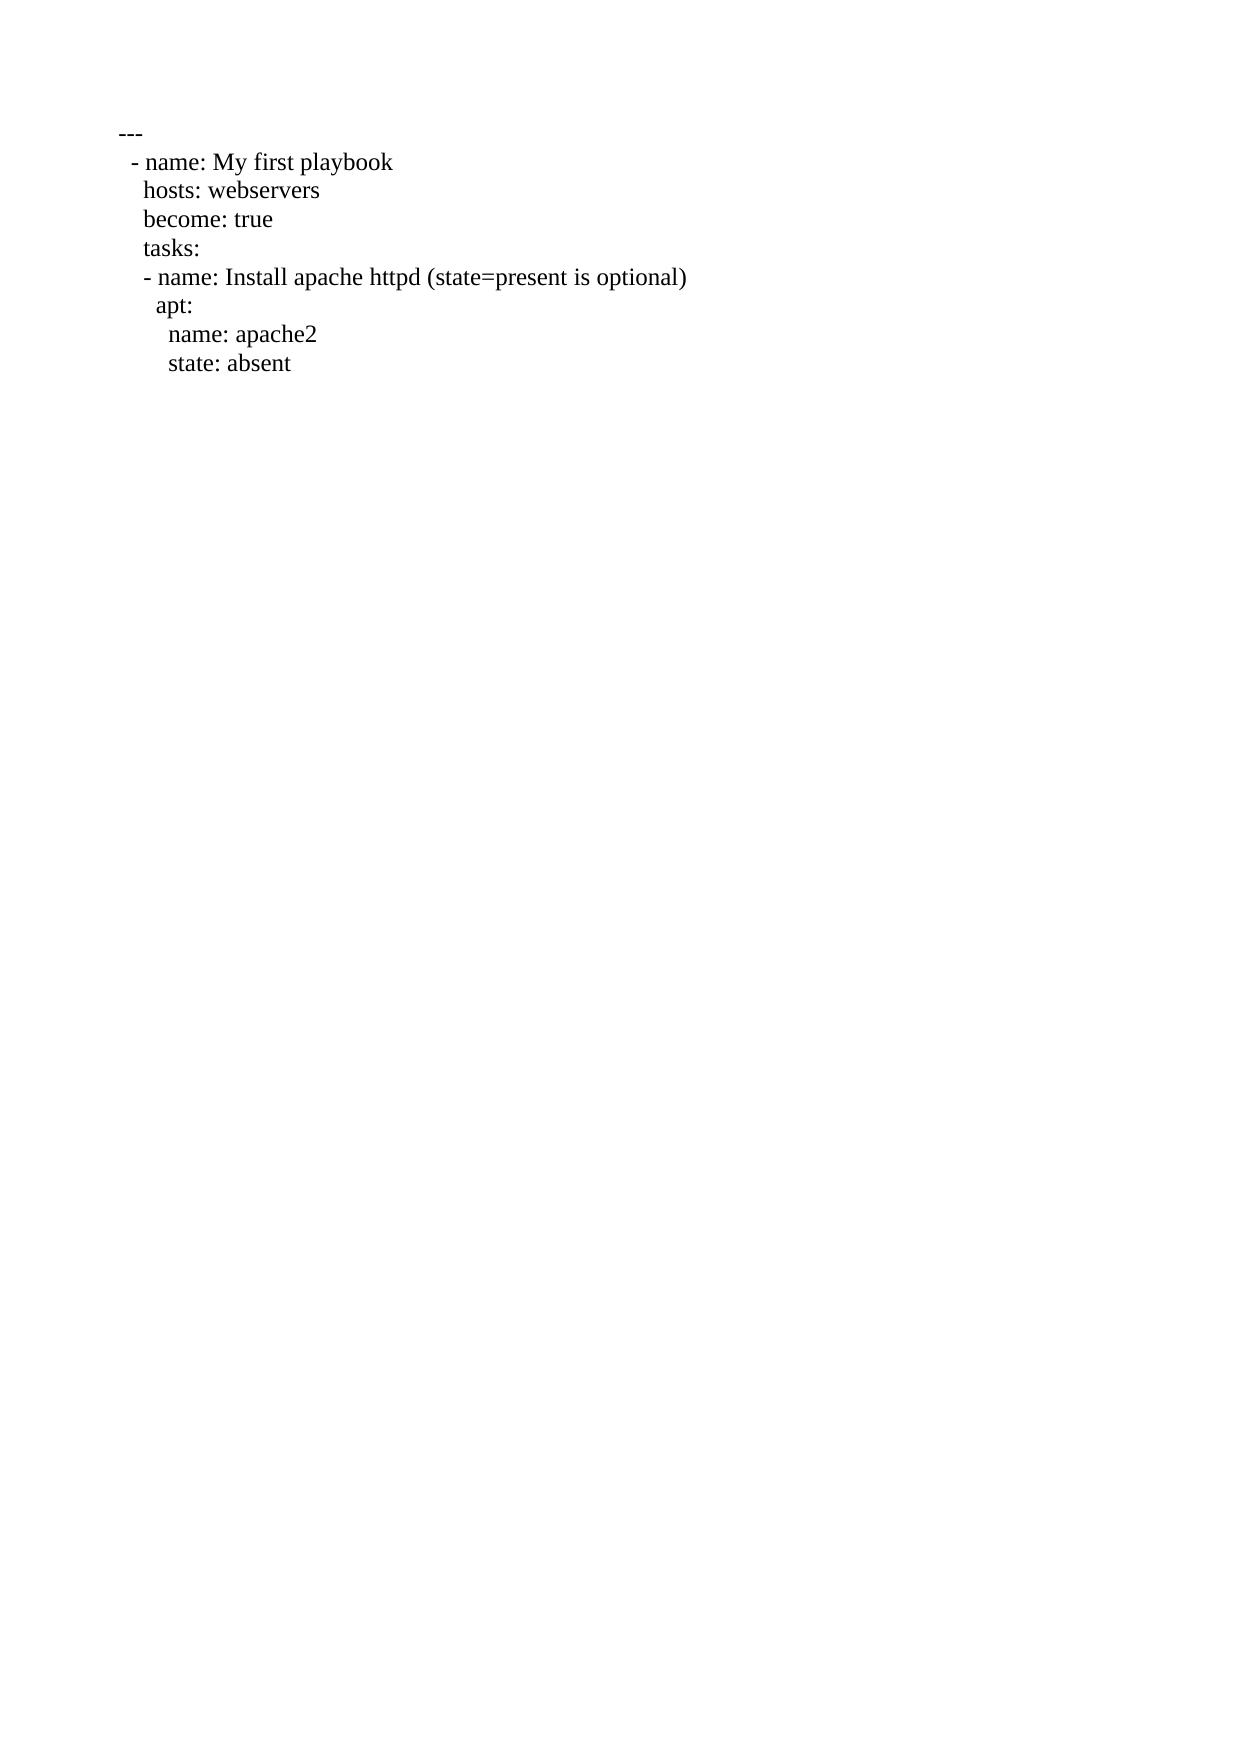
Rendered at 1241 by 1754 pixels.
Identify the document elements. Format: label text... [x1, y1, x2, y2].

text hosts: webservers [118, 176, 1122, 204]
text tasks: [118, 233, 1122, 262]
text - name: Install apache httpd (state=present is optional) [118, 262, 1122, 291]
text - name: My first playbook [118, 147, 1122, 176]
text apt: [118, 291, 1122, 319]
text name: apache2 [118, 319, 1122, 348]
text state: absent [118, 348, 1122, 377]
text become: true [118, 204, 1122, 233]
text --- [118, 118, 1122, 147]
